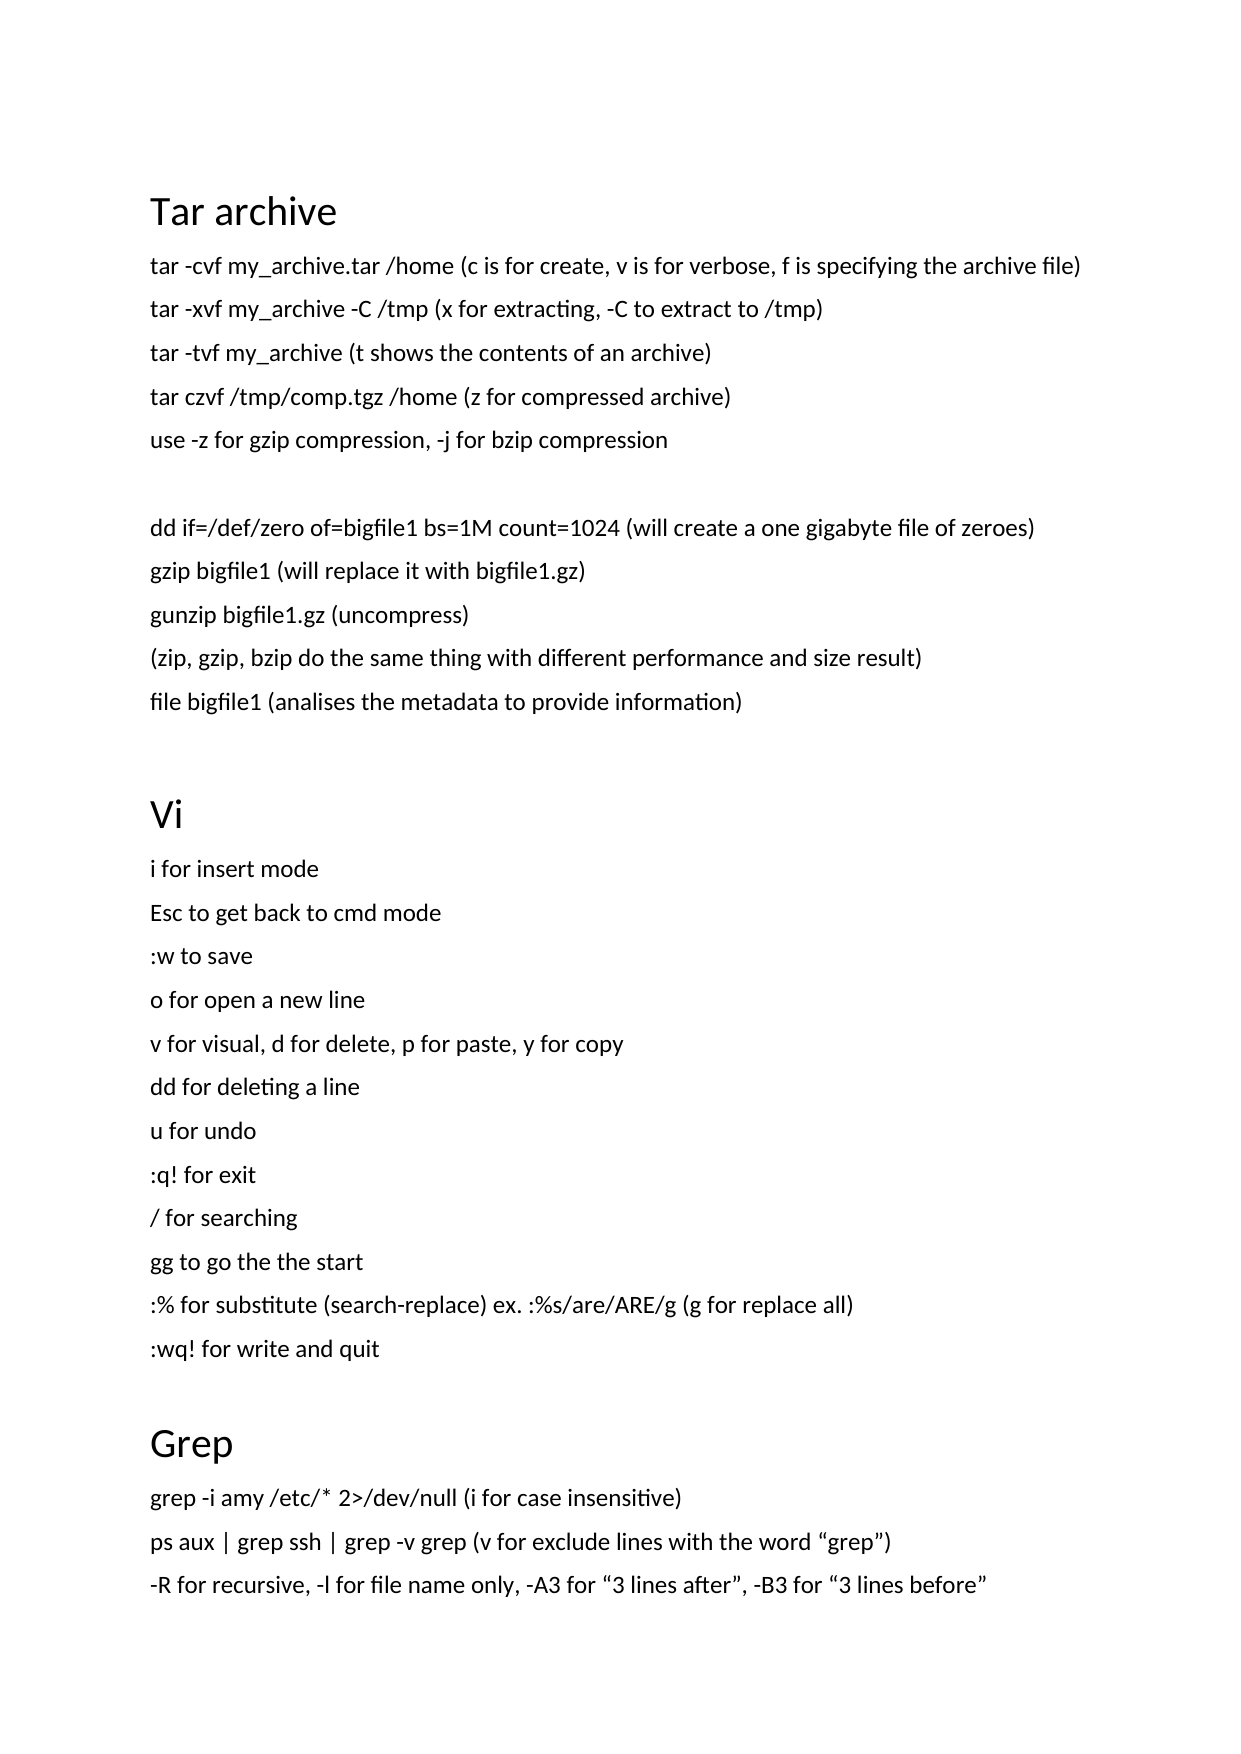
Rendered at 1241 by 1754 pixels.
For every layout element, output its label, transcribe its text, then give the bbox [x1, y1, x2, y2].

text / for searching [150, 1208, 1090, 1233]
text :wq! for write and quit [150, 1339, 1090, 1364]
text Grep [150, 1426, 1090, 1468]
text i for insert mode [150, 859, 1090, 884]
text dd for deleting a line [150, 1077, 1090, 1102]
text use -z for gzip compression, -j for bzip compression [150, 430, 1090, 455]
text :w to save [150, 946, 1090, 971]
text (zip, gzip, bzip do the same thing with different performance and size result) [150, 648, 1090, 673]
text gunzip bigfile1.gz (uncompress) [150, 604, 1090, 629]
text tar -tvf my_archive (t shows the contents of an archive) [150, 343, 1090, 368]
text dd if=/def/zero of=bigfile1 bs=1M count=1024 (will create a one gigabyte file of zeroes) [150, 517, 1090, 542]
text grep -i amy /etc/* 2>/dev/null (i for case insensitive) [150, 1488, 1090, 1513]
text Esc to get back to cmd mode [150, 902, 1090, 927]
text Vi [150, 797, 1090, 839]
text file bigfile1 (analises the metadata to provide information) [150, 692, 1090, 717]
text :q! for exit [150, 1164, 1090, 1189]
text ps aux | grep ssh | grep -v grep (v for exclude lines with the word “grep”) [150, 1531, 1090, 1556]
text v for visual, d for delete, p for paste, y for copy [150, 1033, 1090, 1058]
text Tar archive [150, 194, 1090, 235]
text u for undo [150, 1121, 1090, 1146]
text gg to go the the start [150, 1252, 1090, 1277]
text o for open a new line [150, 990, 1090, 1015]
text tar -xvf my_archive -C /tmp (x for extracting, -C to extract to /tmp) [150, 299, 1090, 324]
text :% for substitute (search-replace) ex. :%s/are/ARE/g (g for replace all) [150, 1295, 1090, 1320]
text gzip bigfile1 (will replace it with bigfile1.gz) [150, 561, 1090, 586]
text -R for recursive, -l for file name only, -A3 for “3 lines after”, -B3 for “3 lines before” [150, 1575, 1090, 1600]
text tar -cvf my_archive.tar /home (c is for create, v is for verbose, f is specifying the archive file) [150, 255, 1090, 280]
text tar czvf /tmp/comp.tgz /home (z for compressed archive) [150, 386, 1090, 411]
